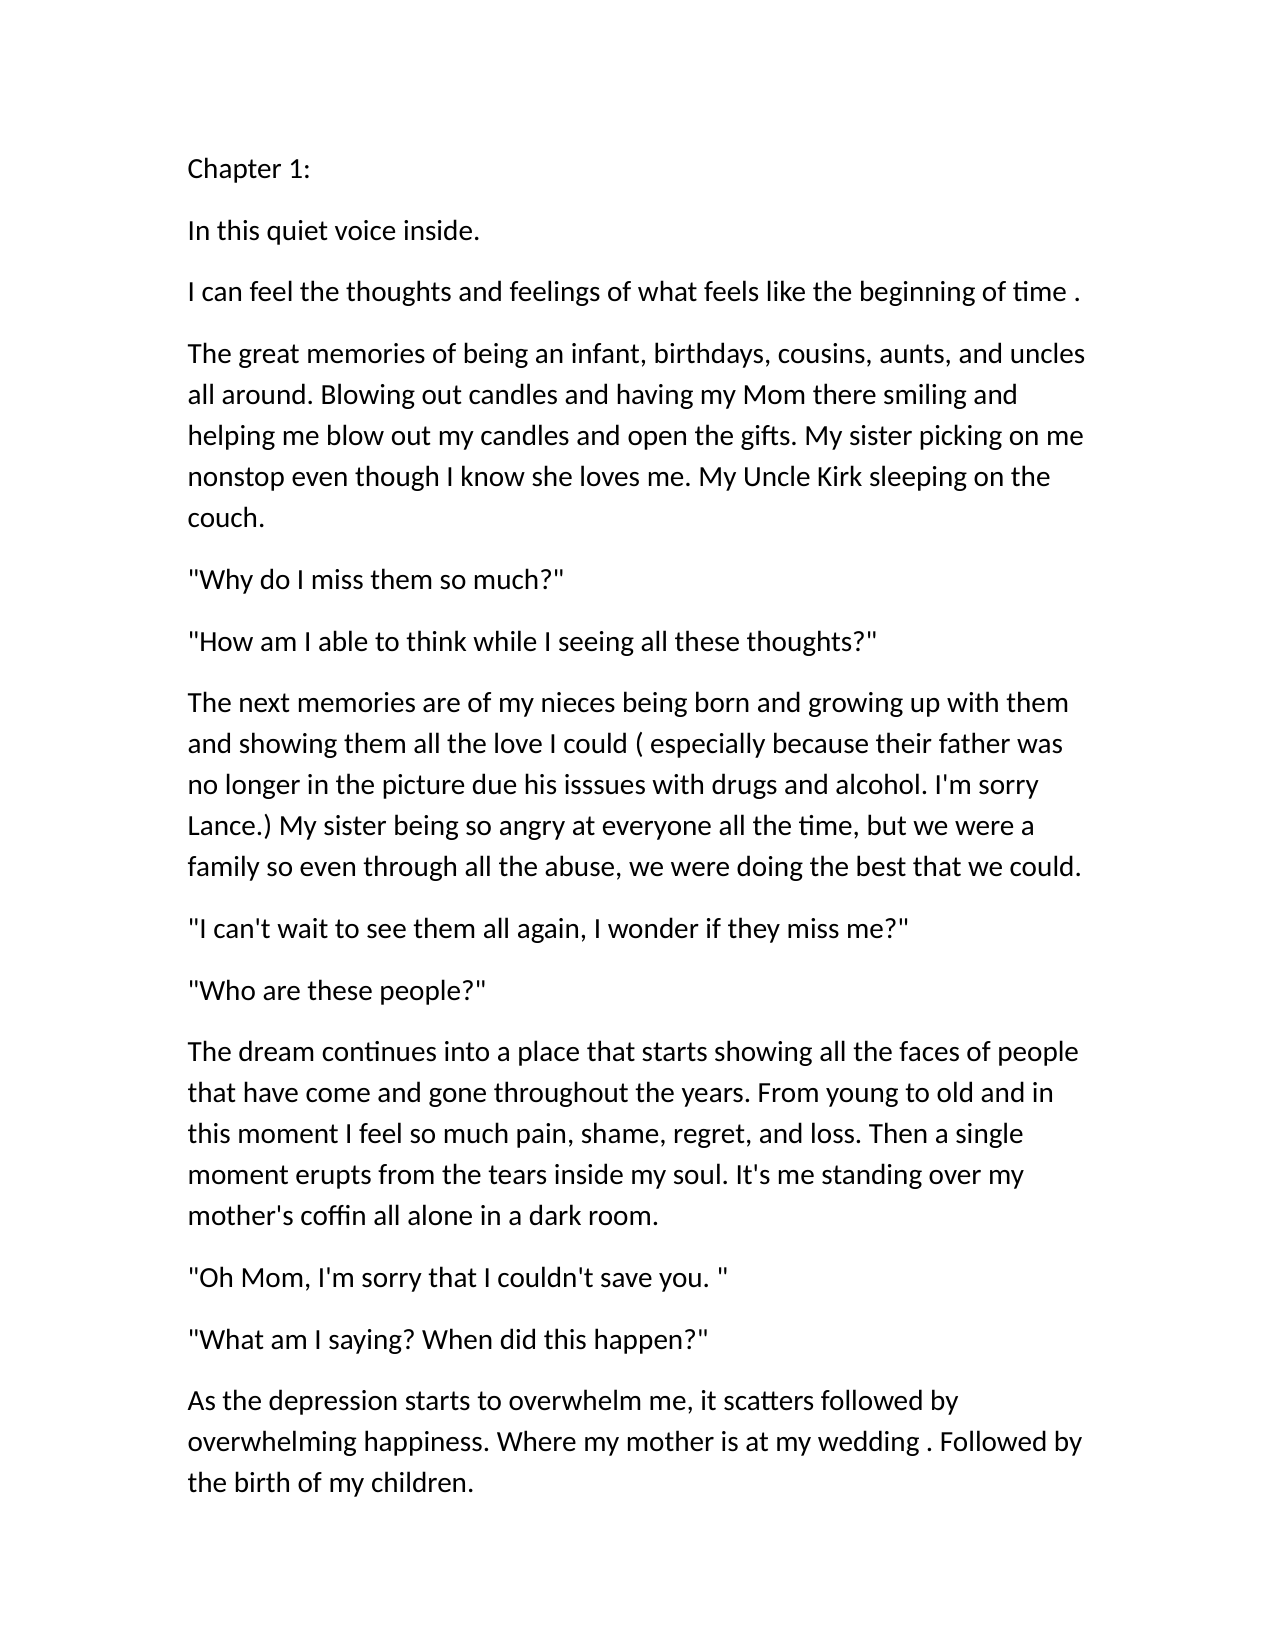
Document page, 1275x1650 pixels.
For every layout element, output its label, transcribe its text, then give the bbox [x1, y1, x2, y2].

text "Who are these people?" [187, 972, 1087, 1007]
text In this quiet voice inside. [187, 212, 1087, 247]
text "How am I able to think while I seeing all these thoughts?" [187, 623, 1087, 658]
text Chapter 1: [187, 150, 1087, 186]
text "Oh Mom, I'm sorry that I couldn't save you. " [187, 1259, 1087, 1294]
text The dream continues into a place that starts showing all the faces of people that have come and gone throughout the years. From young to old and in this moment I feel so much pain, shame, regret, and loss. Then a single moment erupts from the tears inside my soul. It's me standing over my mother's coffin all alone in a dark room. [187, 1033, 1087, 1233]
text "What am I saying? When did this happen?" [187, 1321, 1087, 1356]
text The great memories of being an infant, birthdays, cousins, aunts, and uncles all around. Blowing out candles and having my Mom there smiling and helping me blow out my candles and open the gifts. My sister picking on me nonstop even though I know she loves me. My Uncle Kirk sleeping on the couch. [187, 335, 1087, 535]
text "I can't wait to see them all again, I wonder if they miss me?" [187, 910, 1087, 946]
text "Why do I miss them so much?" [187, 561, 1087, 596]
text The next memories are of my nieces being born and growing up with them and showing them all the love I could ( especially because their father was no longer in the picture due his isssues with drugs and alcohol. I'm sorry Lance.) My sister being so angry at everyone all the time, but we were a family so even through all the abuse, we were doing the best that we could. [187, 684, 1087, 884]
text I can feel the thoughts and feelings of what feels like the beginning of time . [187, 273, 1087, 309]
text As the depression starts to overwhelm me, it scatters followed by overwhelming happiness. Where my mother is at my wedding . Followed by the birth of my children. [187, 1382, 1087, 1500]
